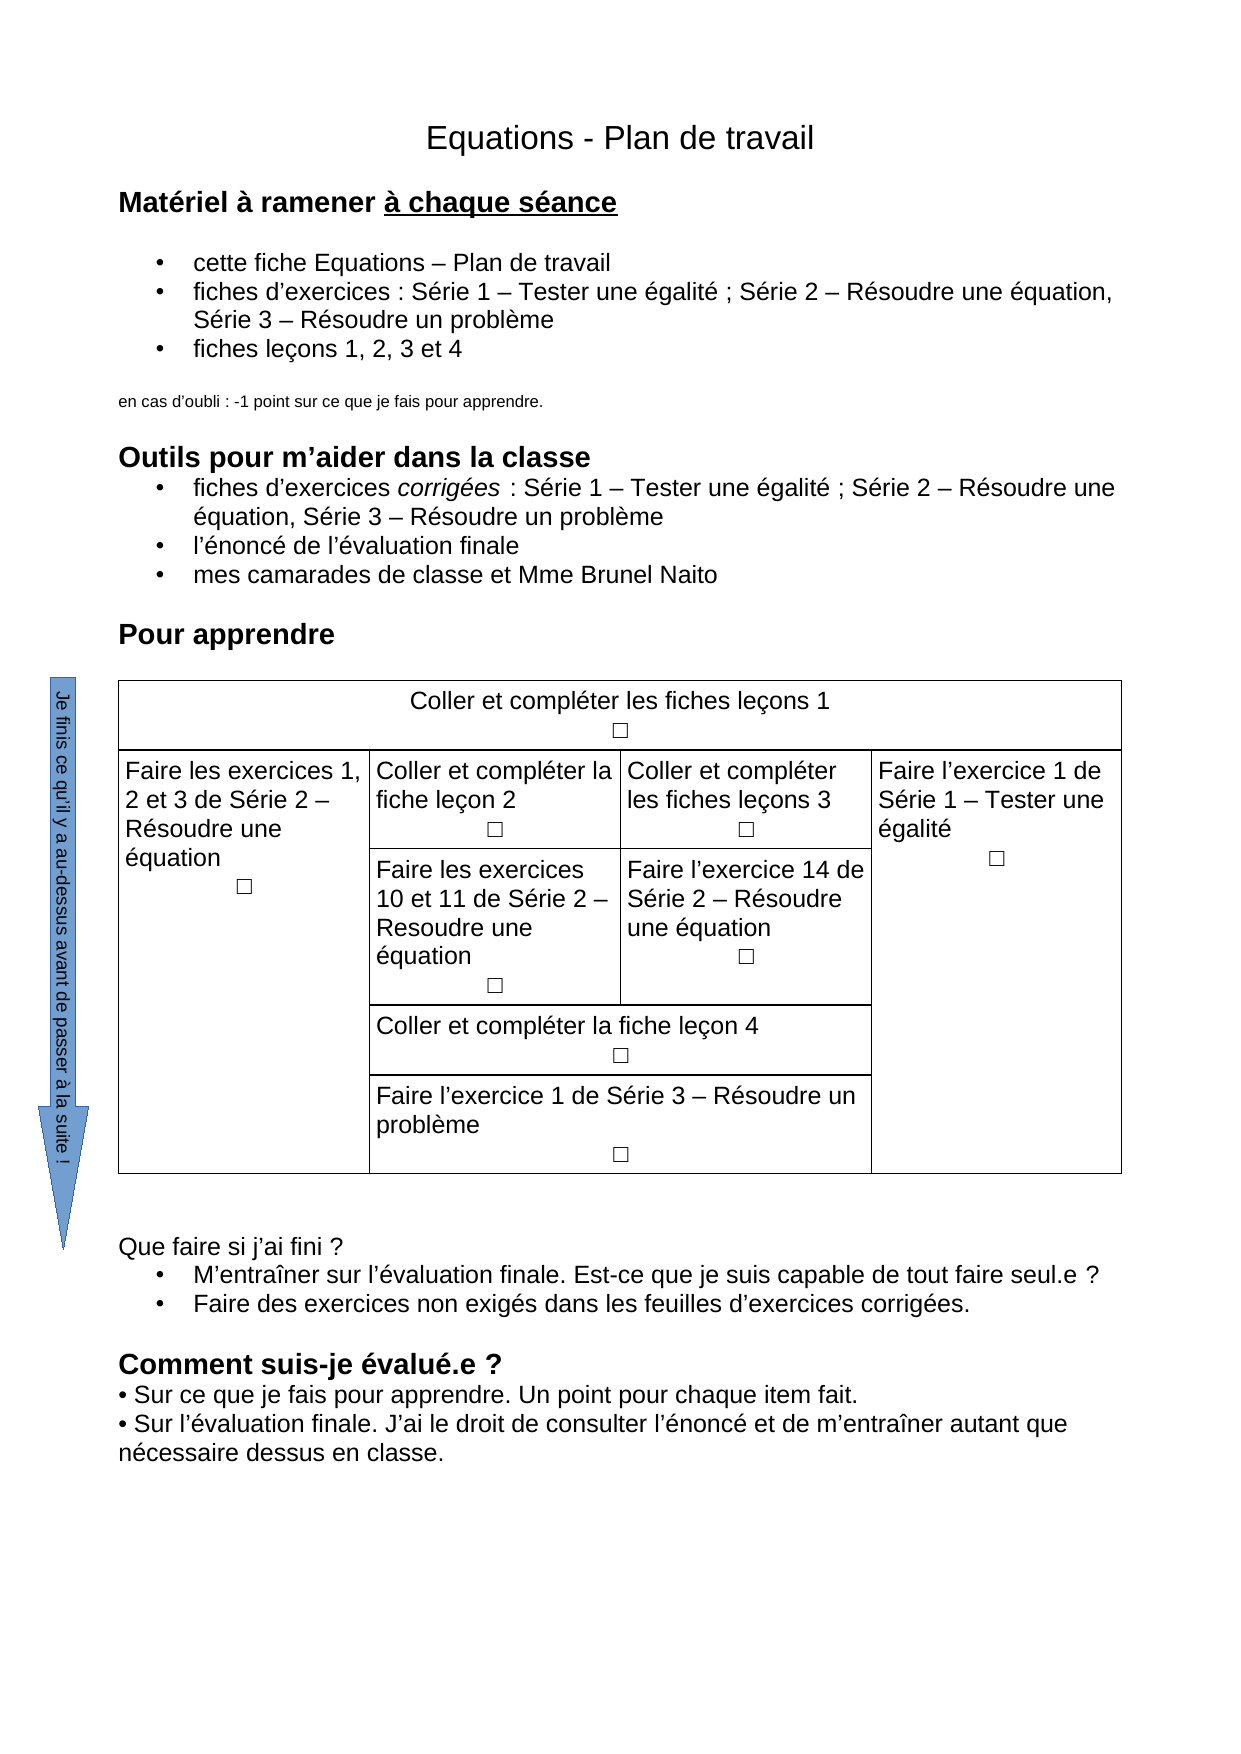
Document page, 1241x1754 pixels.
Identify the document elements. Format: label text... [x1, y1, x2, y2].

text Comment suis-je évalué.e ? [118, 1347, 1122, 1381]
list fiches d’exercices : Série 1 – Tester une égalité ; Série 2 – Résoudre une équation, Série 3 – Résoudre un problème [156, 276, 1122, 334]
text • Sur l’évaluation finale. J’ai le droit de consulter l’énoncé et de m’entraîner autant que nécessaire dessus en classe. [118, 1409, 1122, 1467]
list fiches d’exercices corrigées : Série 1 – Tester une égalité ; Série 2 – Résoudre une équation, Série 3 – Résoudre un problème [156, 473, 1122, 531]
table_header Coller et compléter les fiches leçons 1 □ [119, 681, 1121, 749]
text en cas d’oubli : -1 point sur ce que je fais pour apprendre. [118, 392, 1122, 411]
text Equations - Plan de travail [118, 118, 1122, 157]
table_cell Faire l’exercice 1 de Série 3 – Résoudre un problème □ [370, 1076, 871, 1173]
list fiches leçons 1, 2, 3 et 4 [156, 334, 1122, 363]
list M’entraîner sur l’évaluation finale. Est-ce que je suis capable de tout faire seul.e ? [156, 1261, 1122, 1289]
table_cell Faire les exercices 10 et 11 de Série 2 – Resoudre une équation □ [370, 849, 620, 1004]
table_cell Coller et compléter les fiches leçons 3 □ [621, 751, 871, 848]
text • Sur ce que je fais pour apprendre. Un point pour chaque item fait. [118, 1381, 1122, 1409]
list mes camarades de classe et Mme Brunel Naito [156, 559, 1122, 588]
table_cell Faire les exercices 1, 2 et 3 de Série 2 – Résoudre une équation □ [119, 751, 369, 1173]
text Matériel à ramener à chaque séance [118, 185, 1122, 219]
list l’énoncé de l’évaluation finale [156, 531, 1122, 559]
text Que faire si j’ai fini ? [118, 1232, 1122, 1261]
table_cell Faire l’exercice 14 de Série 2 – Résoudre une équation □ [621, 849, 871, 1004]
table_cell Faire l’exercice 1 de Série 1 – Tester une égalité □ [872, 751, 1121, 1173]
text Outils pour m’aider dans la classe [118, 439, 1122, 473]
list cette fiche Equations – Plan de travail [156, 248, 1122, 276]
list Faire des exercices non exigés dans les feuilles d’exercices corrigées. [156, 1289, 1122, 1318]
table_cell Coller et compléter la fiche leçon 4 □ [370, 1006, 871, 1074]
table_cell Coller et compléter la fiche leçon 2 □ [370, 751, 620, 848]
text Pour apprendre [118, 617, 1122, 651]
